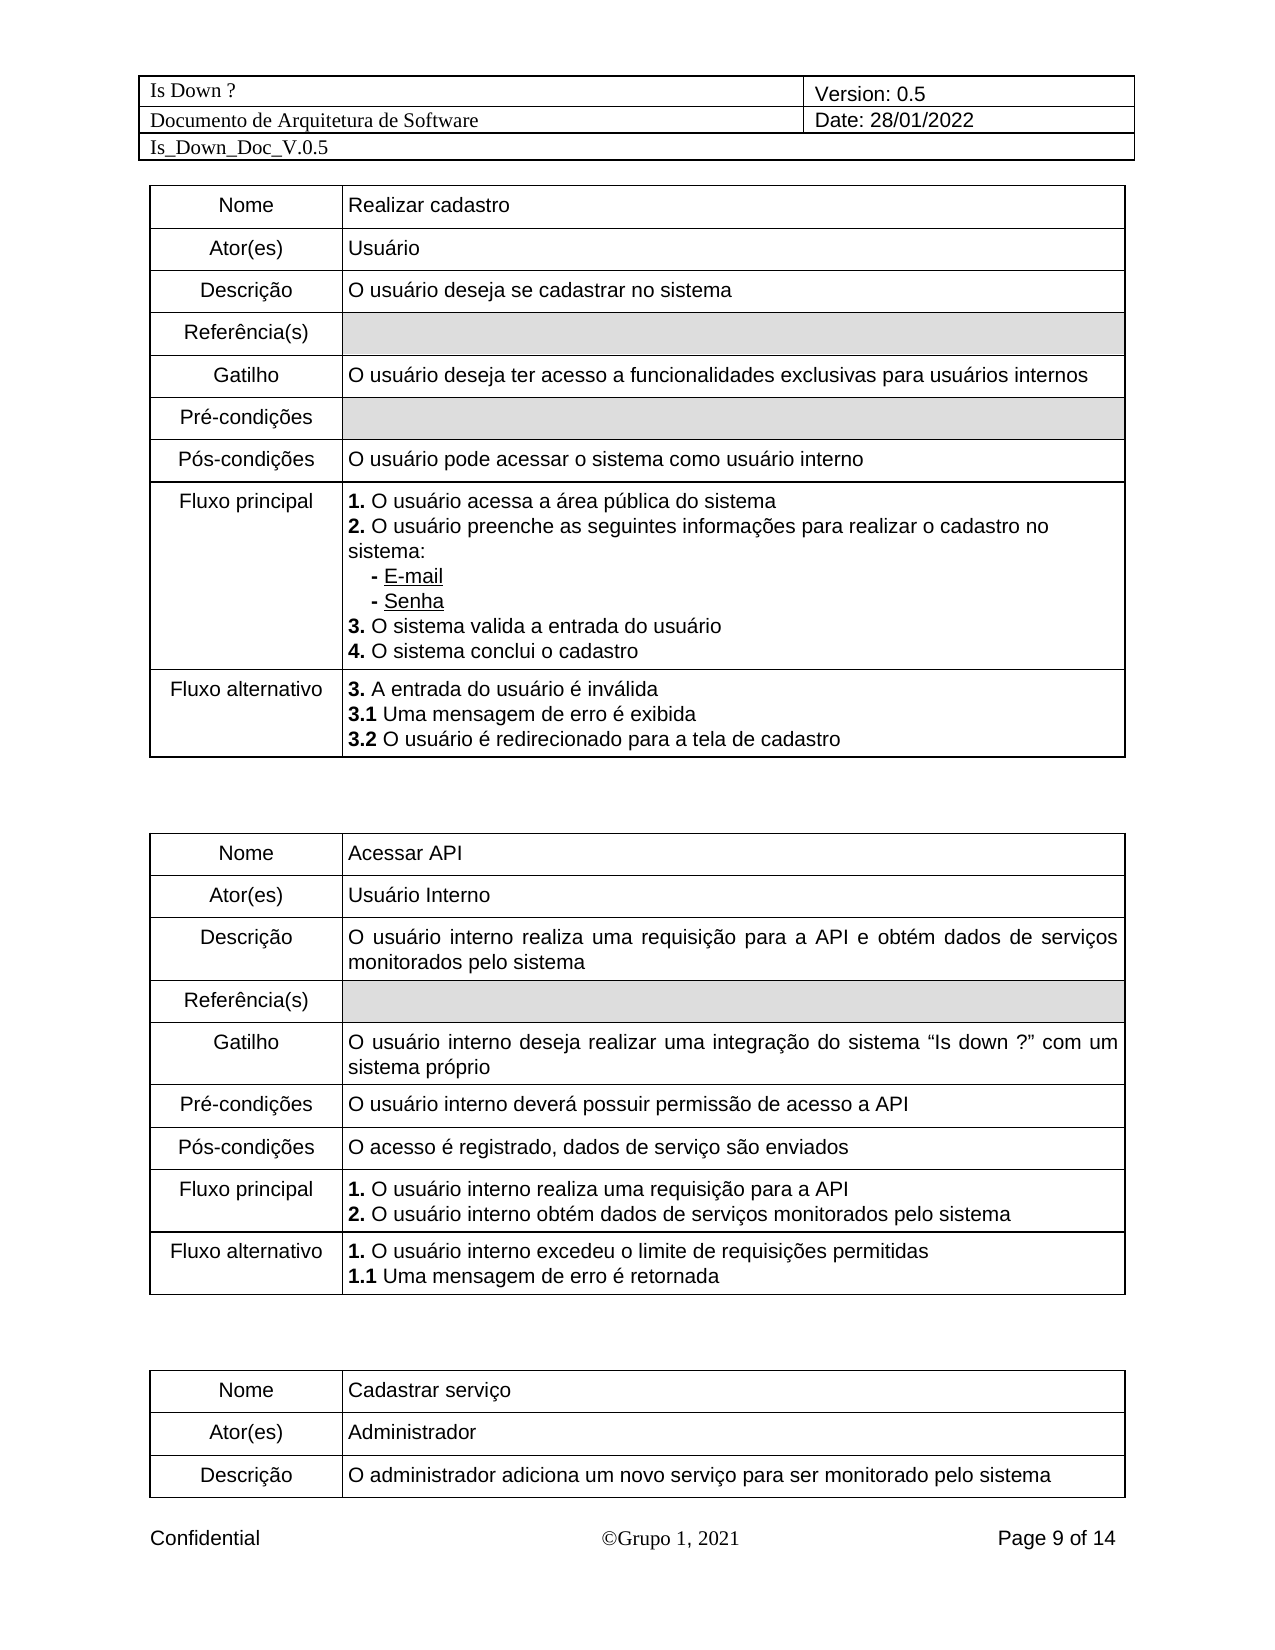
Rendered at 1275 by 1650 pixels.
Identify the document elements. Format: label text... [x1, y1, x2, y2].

table_cell 1. O usuário interno excedeu o limite de requisições permitidas 1.1 Uma mensagem de erro é retornada [343, 1233, 1124, 1294]
table_header Nome [151, 834, 342, 875]
table_cell [343, 398, 1124, 439]
table_cell Descrição [151, 1456, 342, 1497]
table_cell Fluxo principal [151, 483, 342, 669]
table_cell 1. O usuário acessa a área pública do sistema 2. O usuário preenche as seguintes informações para realizar o cadastro no sistema: - E-mail - Senha 3. O sistema valida a entrada do usuário 4. O sistema conclui o cadastro [343, 483, 1124, 669]
table_cell Fluxo principal [151, 1170, 342, 1231]
table_cell Ator(es) [151, 229, 342, 270]
table_cell Administrador [343, 1413, 1124, 1454]
table_cell O administrador adiciona um novo serviço para ser monitorado pelo sistema [343, 1456, 1124, 1497]
table_cell O usuário deseja se cadastrar no sistema [343, 271, 1124, 312]
table_cell Descrição [151, 918, 342, 979]
table_cell O usuário interno realiza uma requisição para a API e obtém dados de serviços monitorados pelo sistema [343, 918, 1124, 979]
table_cell O usuário interno deverá possuir permissão de acesso a API [343, 1085, 1124, 1127]
table_header Nome [151, 1371, 342, 1412]
table_cell Ator(es) [151, 876, 342, 917]
table_cell Pré-condições [151, 1085, 342, 1127]
table_header Realizar cadastro [343, 186, 1124, 228]
table_cell Gatilho [151, 356, 342, 397]
table_cell Fluxo alternativo [151, 670, 342, 756]
table_cell 3. A entrada do usuário é inválida 3.1 Uma mensagem de erro é exibida 3.2 O usuário é redirecionado para a tela de cadastro [343, 670, 1124, 756]
table_cell Ator(es) [151, 1413, 342, 1454]
table_cell [343, 313, 1124, 354]
table_cell Usuário Interno [343, 876, 1124, 917]
table_cell 1. O usuário interno realiza uma requisição para a API 2. O usuário interno obtém dados de serviços monitorados pelo sistema [343, 1170, 1124, 1231]
table_cell Pré-condições [151, 398, 342, 439]
table_cell O acesso é registrado, dados de serviço são enviados [343, 1128, 1124, 1169]
table_cell Referência(s) [151, 313, 342, 354]
table_cell Pós-condições [151, 1128, 342, 1169]
table_cell O usuário interno deseja realizar uma integração do sistema “Is down ?” com um sistema próprio [343, 1023, 1124, 1084]
table_cell O usuário pode acessar o sistema como usuário interno [343, 440, 1124, 481]
table_cell Pós-condições [151, 440, 342, 481]
table_cell Referência(s) [151, 981, 342, 1022]
table_cell Fluxo alternativo [151, 1233, 342, 1294]
table_cell [343, 981, 1124, 1022]
table_cell Gatilho [151, 1023, 342, 1084]
table_cell O usuário deseja ter acesso a funcionalidades exclusivas para usuários internos [343, 356, 1124, 397]
table_cell Descrição [151, 271, 342, 312]
table_header Acessar API [343, 834, 1124, 875]
table_header Cadastrar serviço [343, 1371, 1124, 1412]
table_header Nome [151, 186, 342, 228]
table_cell Usuário [343, 229, 1124, 270]
